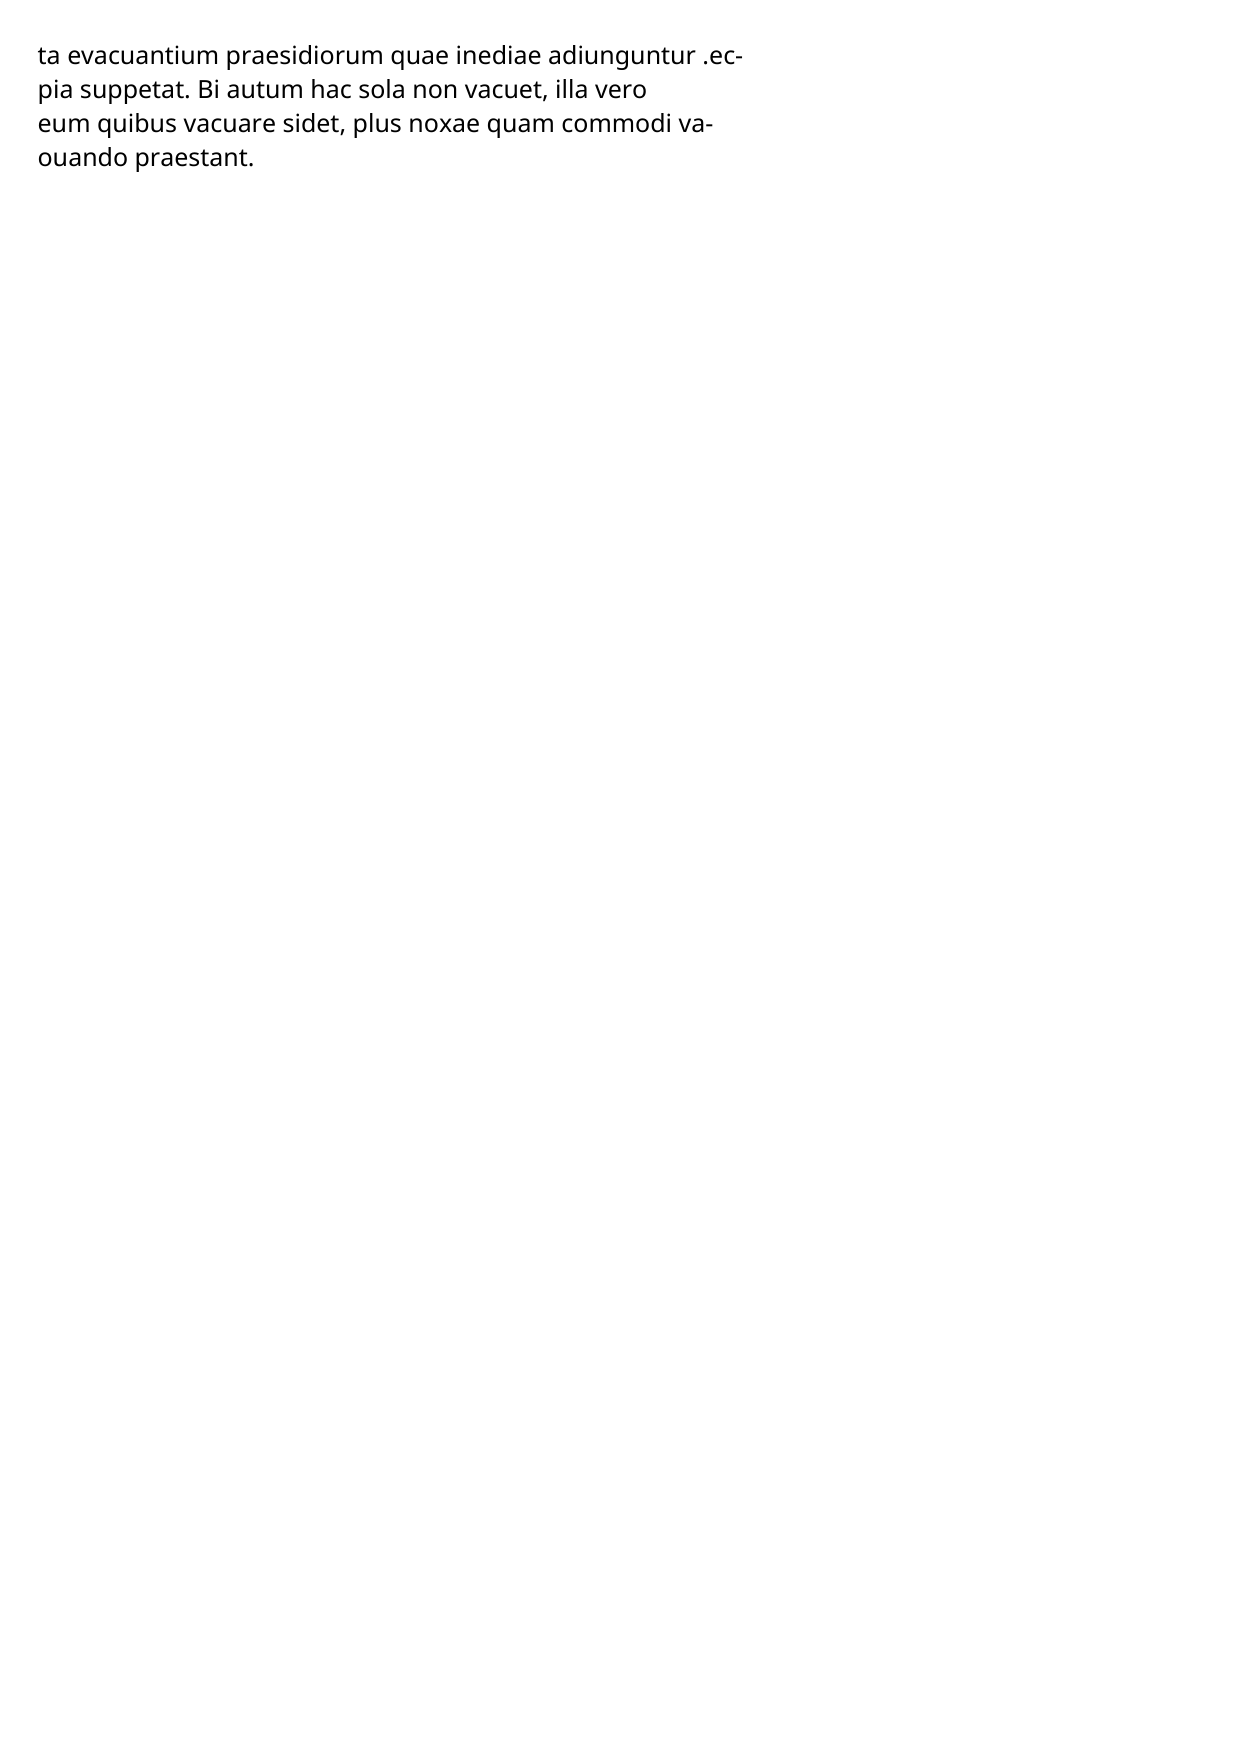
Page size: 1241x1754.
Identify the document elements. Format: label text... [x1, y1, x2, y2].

text ta evacuantium praesidiorum quae inediae adiunguntur .ec- pia suppetat. Bi autum hac sola non vacuet, illa vero eum quibus vacuare sidet, plus noxae quam commodi va- ouando praestant. [37, 37, 1203, 174]
